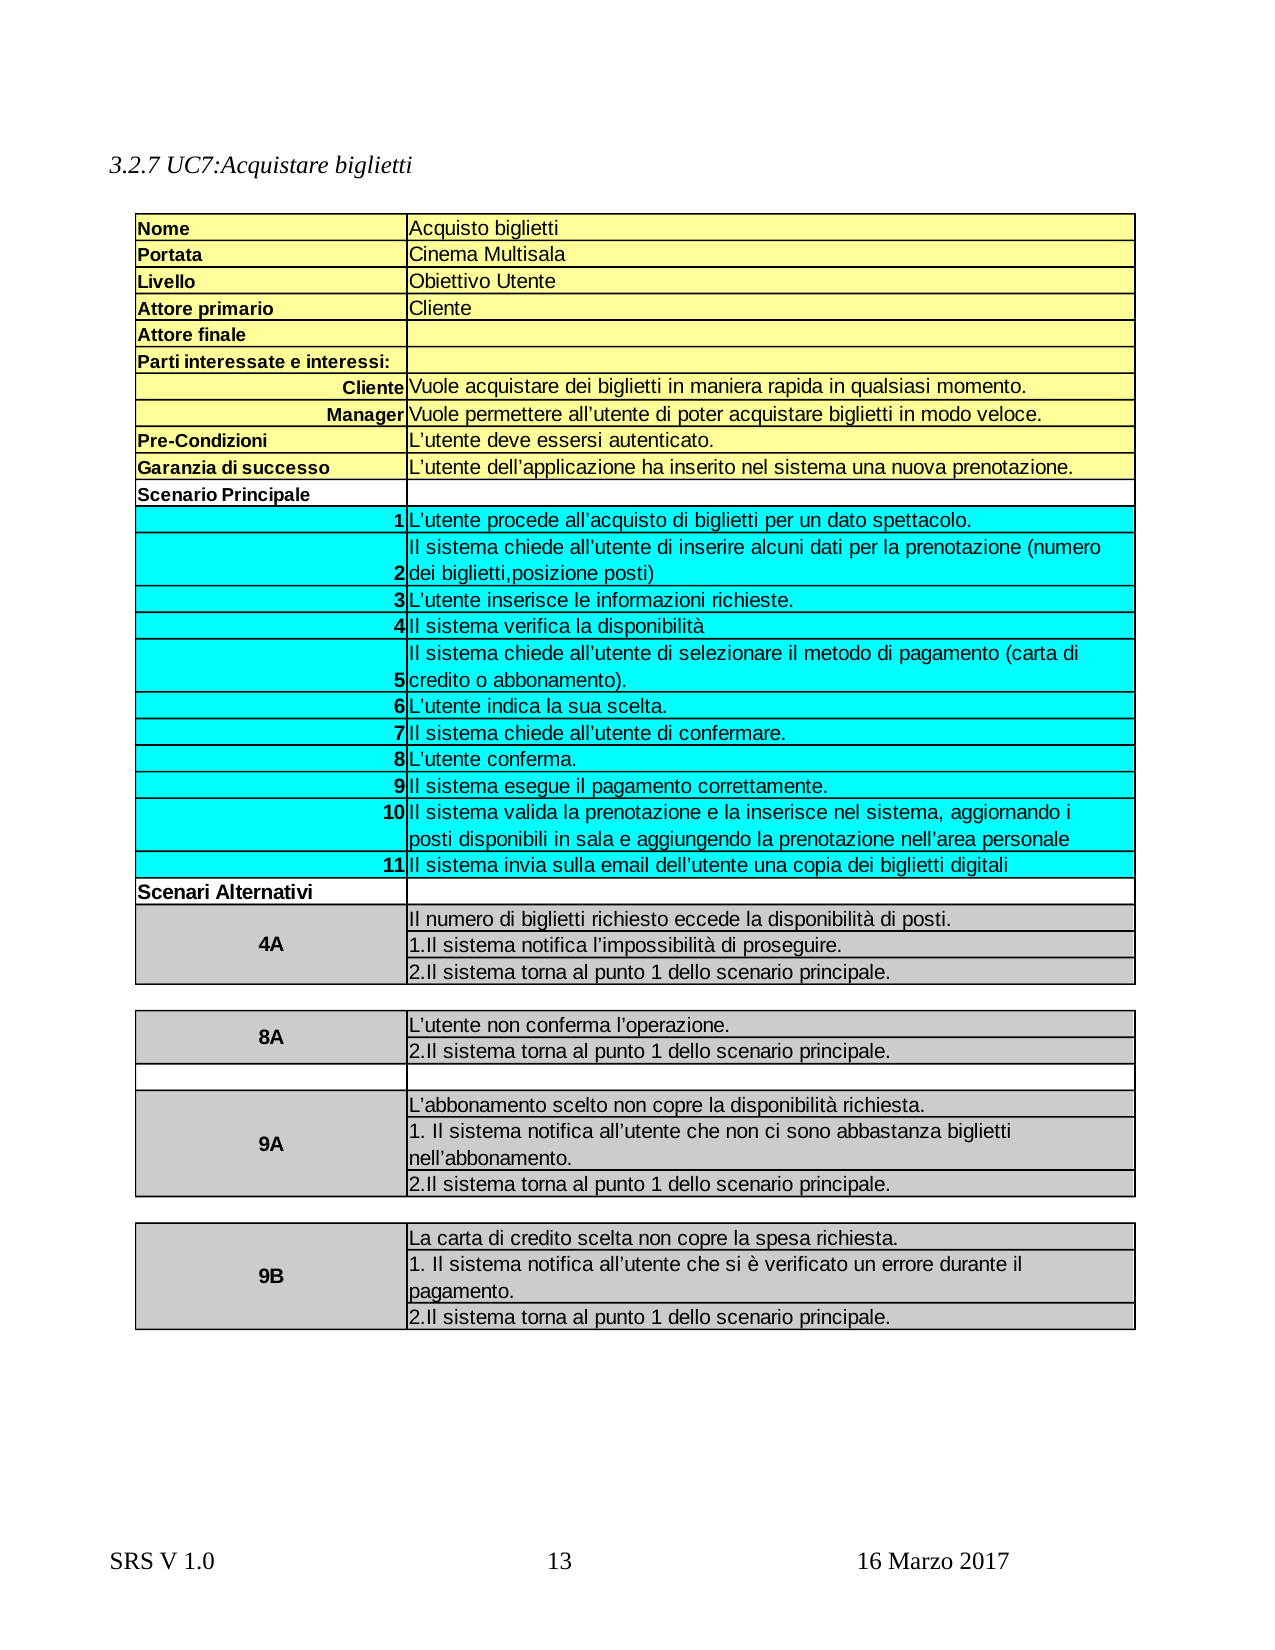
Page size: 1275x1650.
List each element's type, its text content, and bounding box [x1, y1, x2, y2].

subtitle 3.2.7 UC7:Acquistare biglietti [109, 150, 1162, 179]
